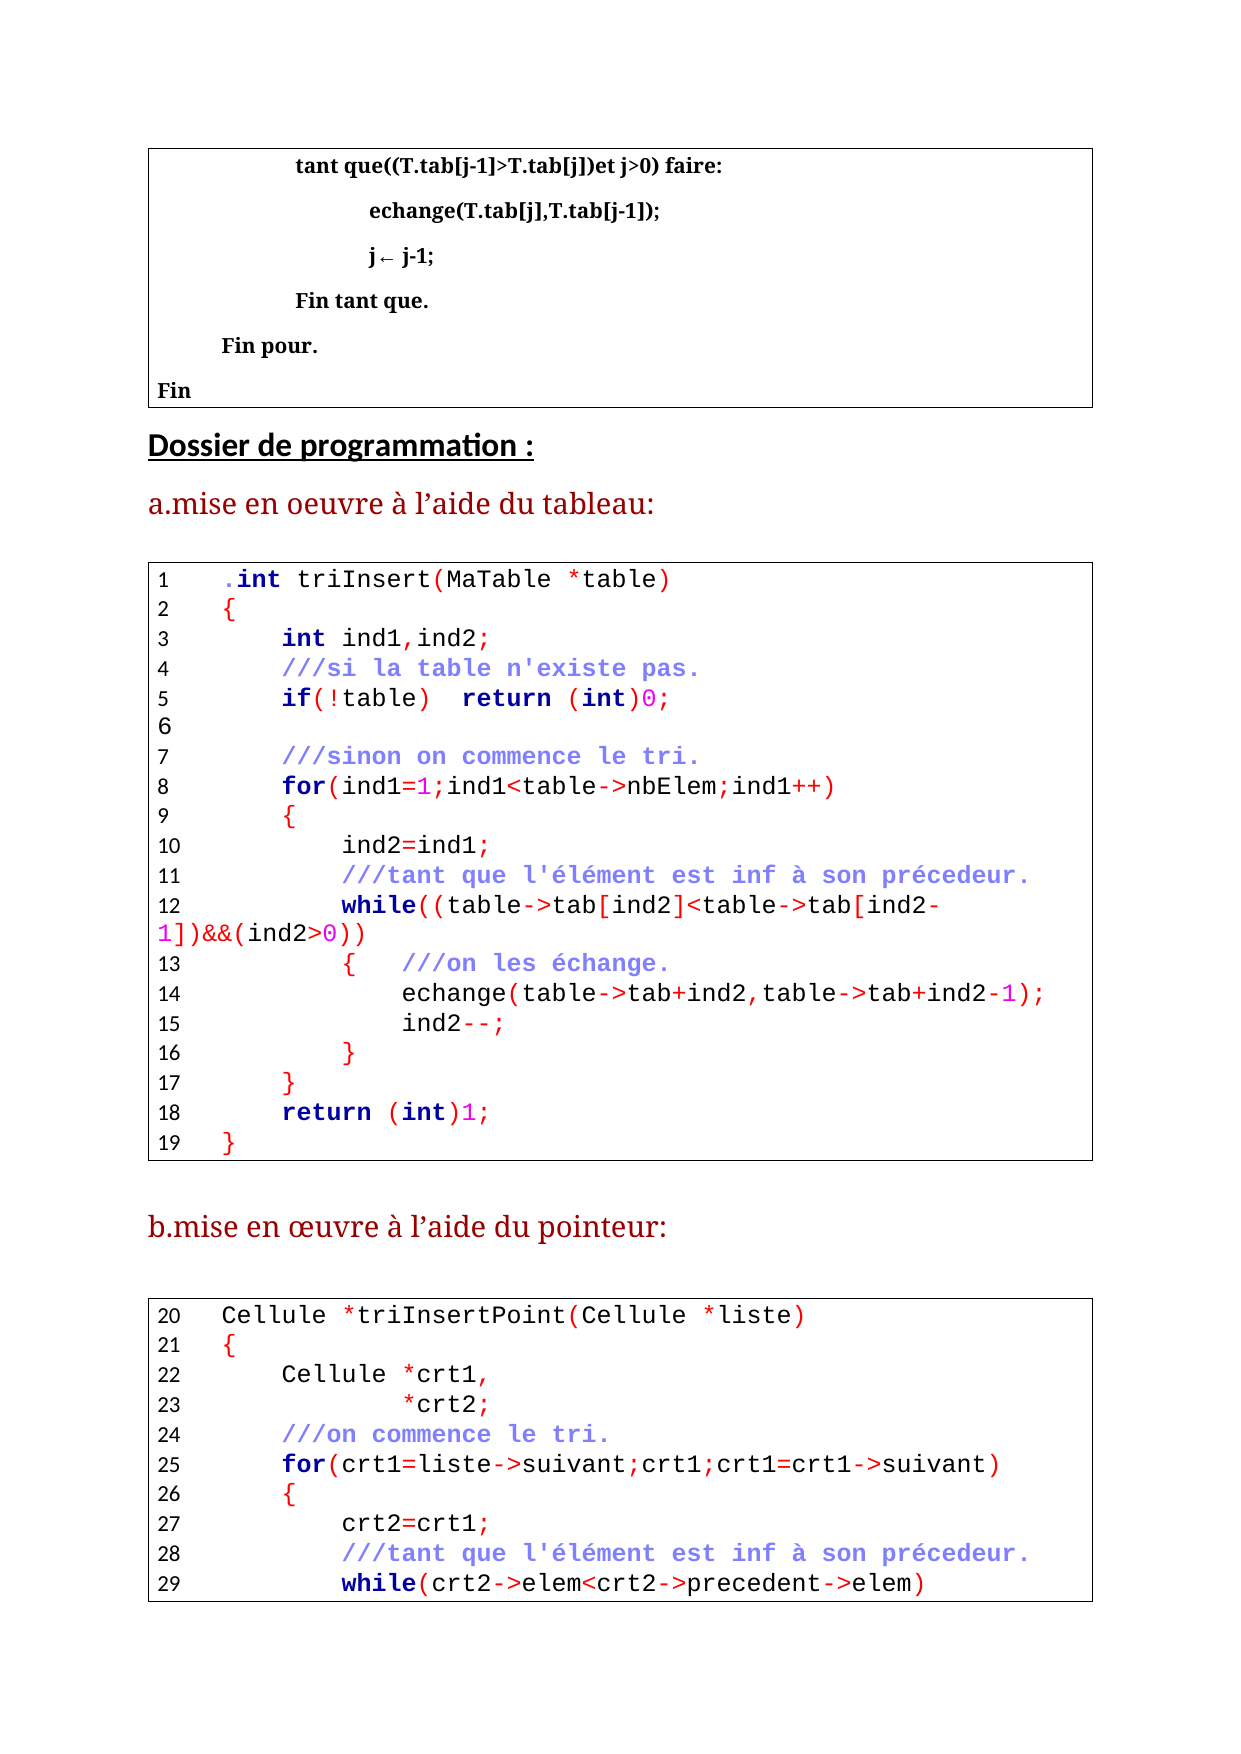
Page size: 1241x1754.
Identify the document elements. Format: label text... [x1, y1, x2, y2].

list crt2=crt1; [149, 1506, 1092, 1536]
text a.mise en oeuvre à l’aide du tableau: [148, 483, 1093, 523]
text tant que((T.tab[j-1]>T.tab[j])et j>0) faire: [149, 149, 1092, 179]
list echange(table->tab+ind2,table->tab+ind2-1); [149, 976, 1092, 1006]
list } [149, 1125, 1092, 1160]
list { [149, 591, 1092, 621]
list ///on commence le tri. [149, 1417, 1092, 1447]
list { ///on les échange. [149, 946, 1092, 976]
list *crt2; [149, 1387, 1092, 1417]
list while(crt2->elem<crt2->precedent->elem) [149, 1566, 1092, 1601]
list .int triInsert(MaTable *table) [149, 563, 1092, 591]
list if(!table) return (int)0; [149, 681, 1092, 714]
text b.mise en œuvre à l’aide du pointeur: [148, 1206, 1093, 1246]
list return (int)1; [149, 1095, 1092, 1125]
list Cellule *triInsertPoint(Cellule *liste) [149, 1299, 1092, 1327]
list int ind1,ind2; [149, 621, 1092, 651]
list for(ind1=1;ind1<table->nbElem;ind1++) [149, 769, 1092, 798]
list ///si la table n'existe pas. [149, 651, 1092, 681]
list for(crt1=liste->suivant;crt1;crt1=crt1->suivant) [149, 1447, 1092, 1476]
list ind2--; [149, 1006, 1092, 1035]
text Fin tant que. [149, 283, 1092, 314]
list while((table->tab[ind2]<table->tab[ind2-1])&&(ind2>0)) [149, 888, 1092, 946]
text echange(T.tab[j],T.tab[j-1]); [149, 193, 1092, 224]
text Fin pour. [149, 328, 1092, 359]
text Fin [149, 373, 1092, 407]
list { [149, 1327, 1092, 1357]
list Cellule *crt1, [149, 1357, 1092, 1387]
list { [149, 798, 1092, 828]
text j← j-1; [149, 238, 1092, 269]
list ///tant que l'élément est inf à son précedeur. [149, 1536, 1092, 1566]
list ///tant que l'élément est inf à son précedeur. [149, 858, 1092, 888]
list } [149, 1065, 1092, 1095]
text Dossier de programmation : [148, 424, 1093, 465]
list ind2=ind1; [149, 828, 1092, 858]
list ///sinon on commence le tri. [149, 739, 1092, 769]
list { [149, 1476, 1092, 1506]
list } [149, 1035, 1092, 1065]
